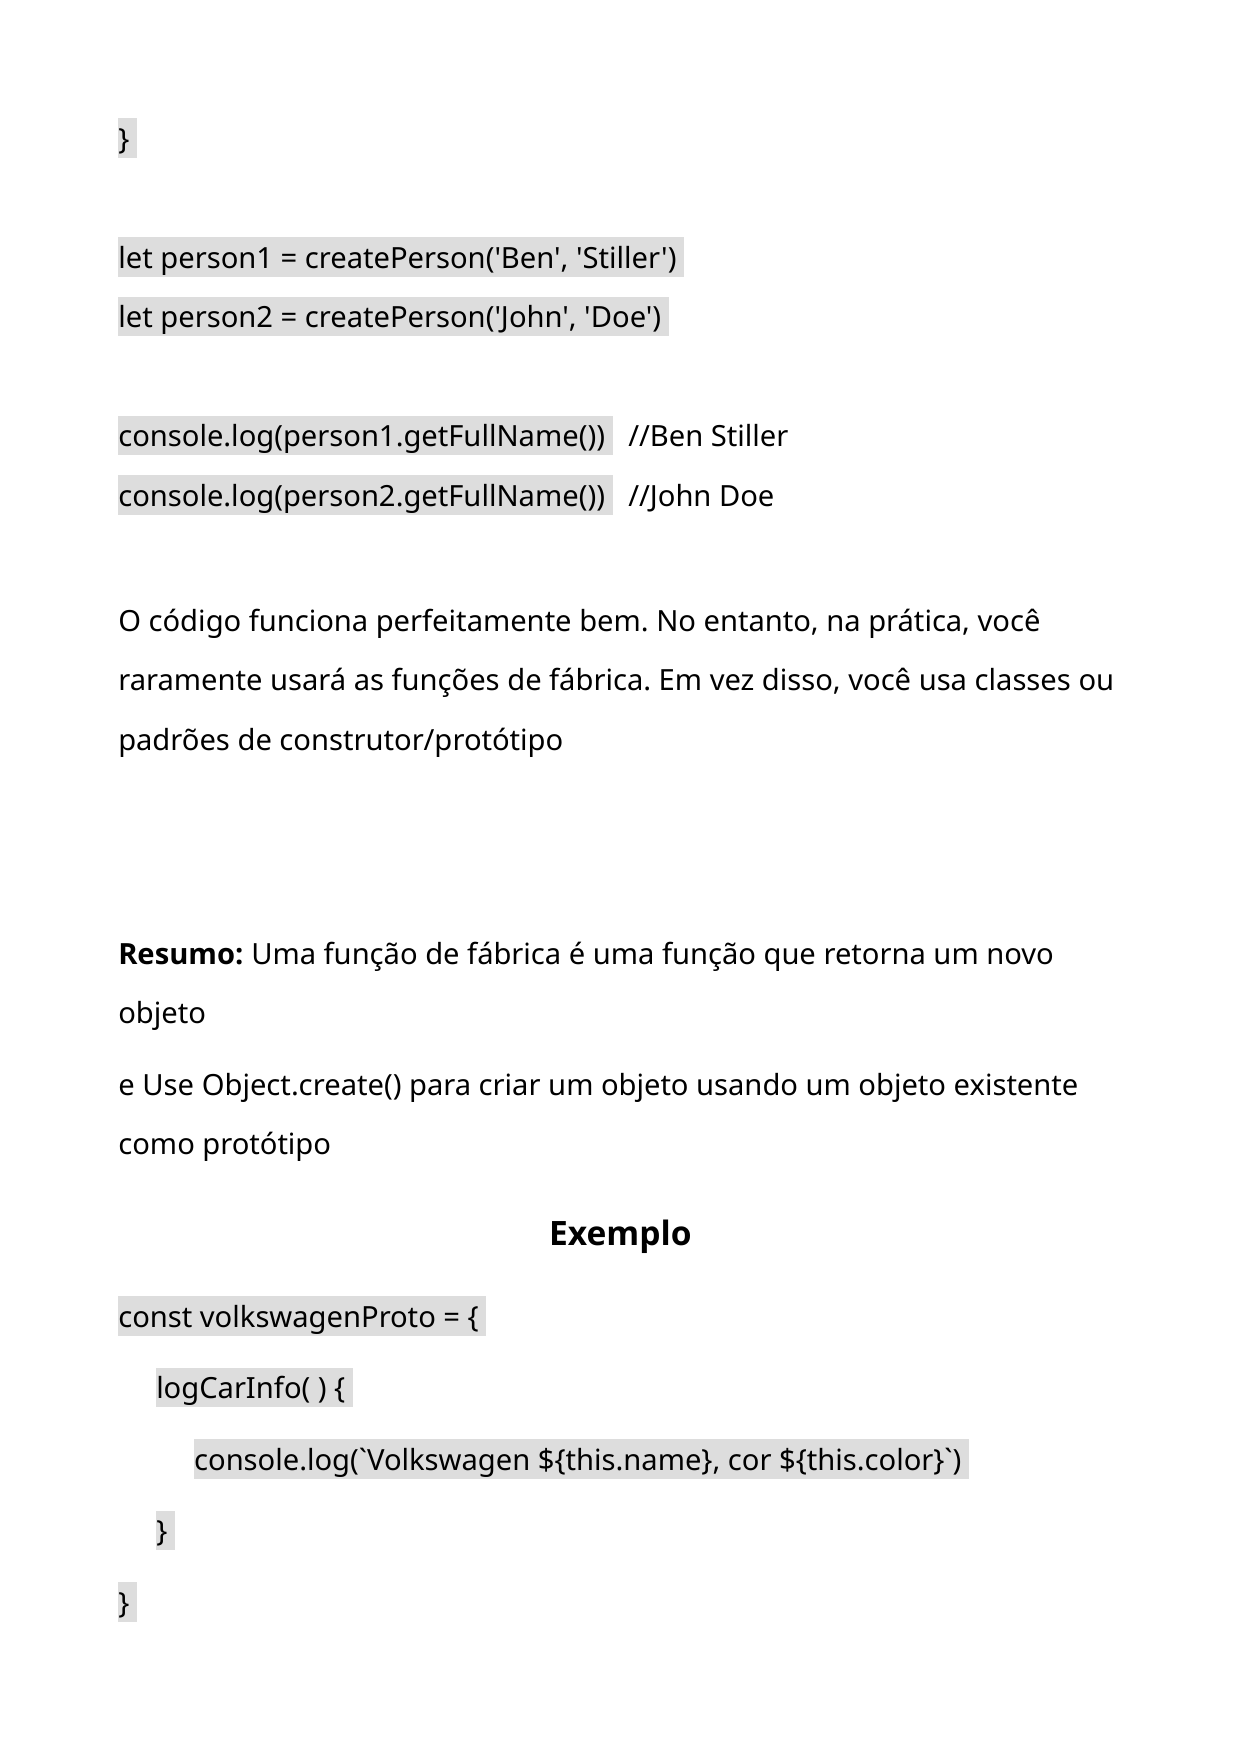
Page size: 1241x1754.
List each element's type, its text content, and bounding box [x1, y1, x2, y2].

text logCarInfo( ) { [118, 1368, 1122, 1407]
text const volkswagenProto = { [118, 1296, 1122, 1336]
subtitle Exemplo [118, 1209, 1122, 1255]
text let person1 = createPerson('Ben', 'Stiller') [118, 237, 1122, 277]
text let person2 = createPerson('John', 'Doe') [118, 297, 1122, 336]
text } [118, 1582, 1122, 1622]
text Resumo: Uma função de fábrica é uma função que retorna um novo objeto [118, 933, 1122, 1032]
text console.log(person1.getFullName()) //Ben Stiller [118, 416, 1122, 455]
text e Use Object.create() para criar um objeto usando um objeto existente como protótipo [118, 1064, 1122, 1163]
text } [118, 1511, 1122, 1550]
text } [118, 118, 1122, 158]
text console.log(`Volkswagen ${this.name}, cor ${this.color}`) [118, 1439, 1122, 1479]
text console.log(person2.getFullName()) //John Doe [118, 475, 1122, 515]
text O código funciona perfeitamente bem. No entanto, na prática, você raramente usará as funções de fábrica. Em vez disso, você usa classes ou padrões de construtor/protótipo [118, 600, 1122, 758]
